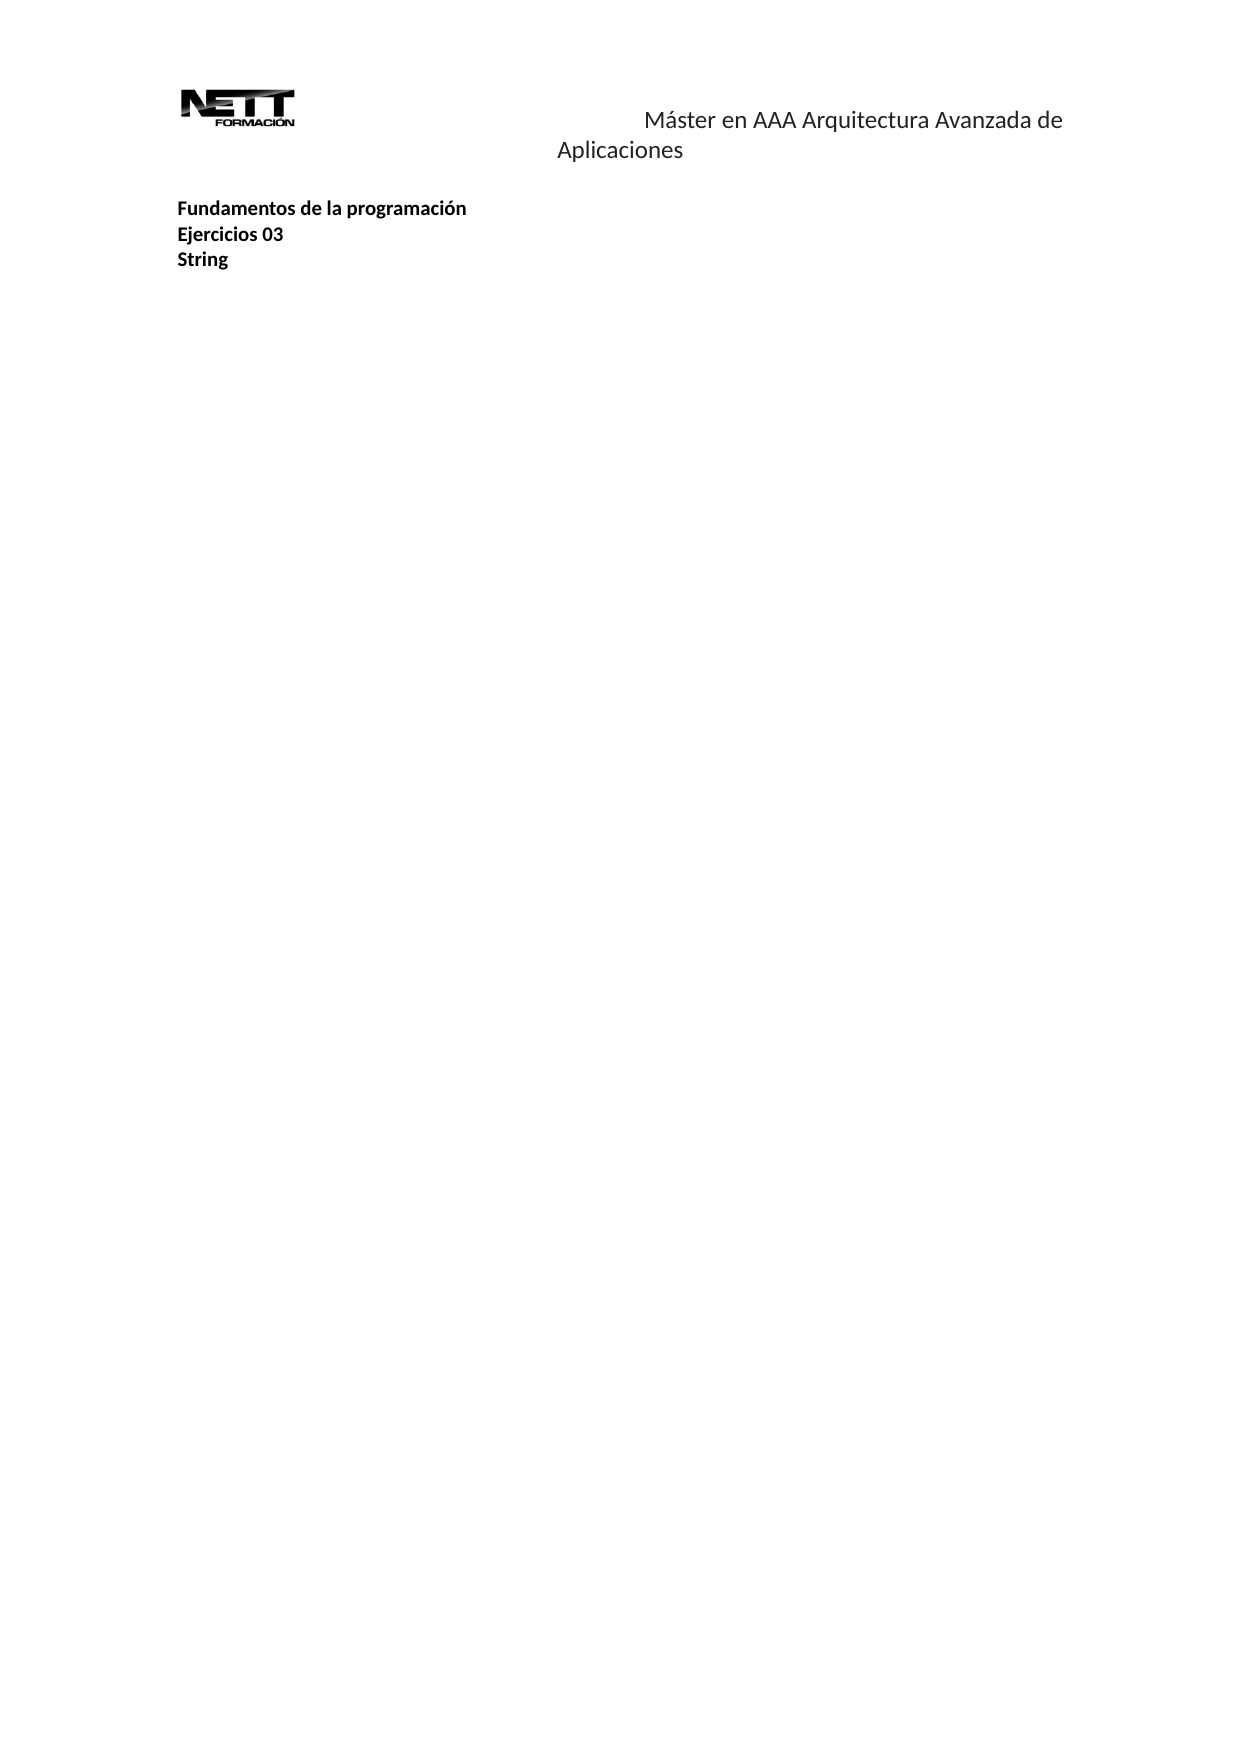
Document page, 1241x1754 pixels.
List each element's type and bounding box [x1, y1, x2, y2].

picture [177, 79, 299, 139]
